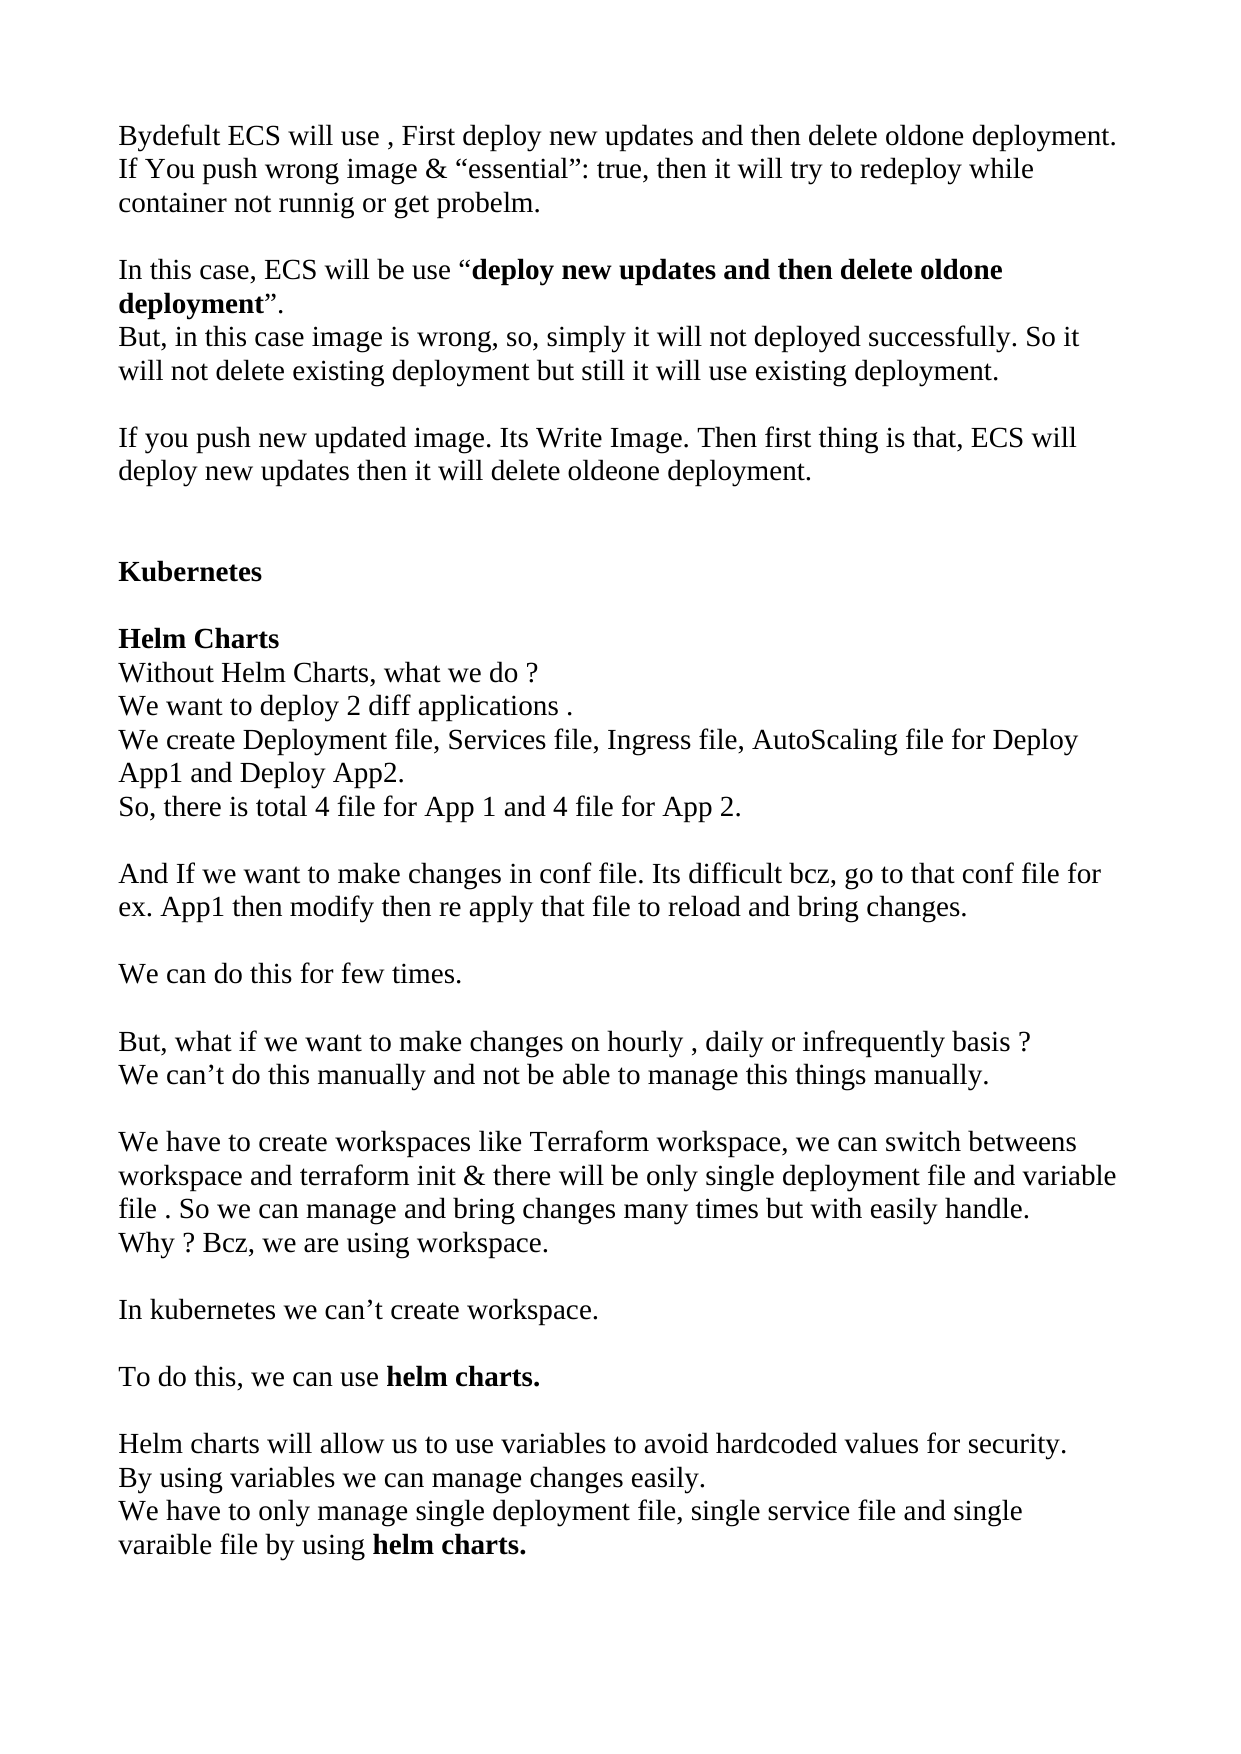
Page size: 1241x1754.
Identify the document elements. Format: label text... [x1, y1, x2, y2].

text Helm charts will allow us to use variables to avoid hardcoded values for security. [118, 1426, 1122, 1460]
text We can’t do this manually and not be able to manage this things manually. [118, 1057, 1122, 1091]
text We can do this for few times. [118, 957, 1122, 990]
text If You push wrong image & “essential”: true, then it will try to redeploy while container not runnig or get probelm. In this case, ECS will be use “deploy new updates and then delete oldone deployment”. [118, 152, 1122, 319]
text We have to create workspaces like Terraform workspace, we can switch betweens workspace and terraform init & there will be only single deployment file and variable file . So we can manage and bring changes many times but with easily handle. [118, 1124, 1122, 1225]
text Bydefult ECS will use , First deploy new updates and then delete oldone deployment. [118, 118, 1122, 152]
text Helm Charts [118, 621, 1122, 655]
text We want to deploy 2 diff applications . [118, 688, 1122, 722]
text But, in this case image is wrong, so, simply it will not deployed successfully. So it will not delete existing deployment but still it will use existing deployment. [118, 319, 1122, 386]
text Without Helm Charts, what we do ? [118, 655, 1122, 688]
text We create Deployment file, Services file, Ingress file, AutoScaling file for Deploy App1 and Deploy App2. [118, 722, 1122, 789]
text But, what if we want to make changes on hourly , daily or infrequently basis ? [118, 1024, 1122, 1057]
text To do this, we can use helm charts. [118, 1359, 1122, 1393]
text If you push new updated image. Its Write Image. Then first thing is that, ECS will deploy new updates then it will delete oldeone deployment. [118, 420, 1122, 487]
text So, there is total 4 file for App 1 and 4 file for App 2. [118, 789, 1122, 822]
text Kubernetes [118, 554, 1122, 588]
text In kubernetes we can’t create workspace. [118, 1292, 1122, 1326]
text Why ? Bcz, we are using workspace. [118, 1225, 1122, 1258]
text And If we want to make changes in conf file. Its difficult bcz, go to that conf file for ex. App1 then modify then re apply that file to reload and bring changes. [118, 856, 1122, 923]
text By using variables we can manage changes easily. [118, 1460, 1122, 1493]
text We have to only manage single deployment file, single service file and single varaible file by using helm charts. [118, 1493, 1122, 1560]
